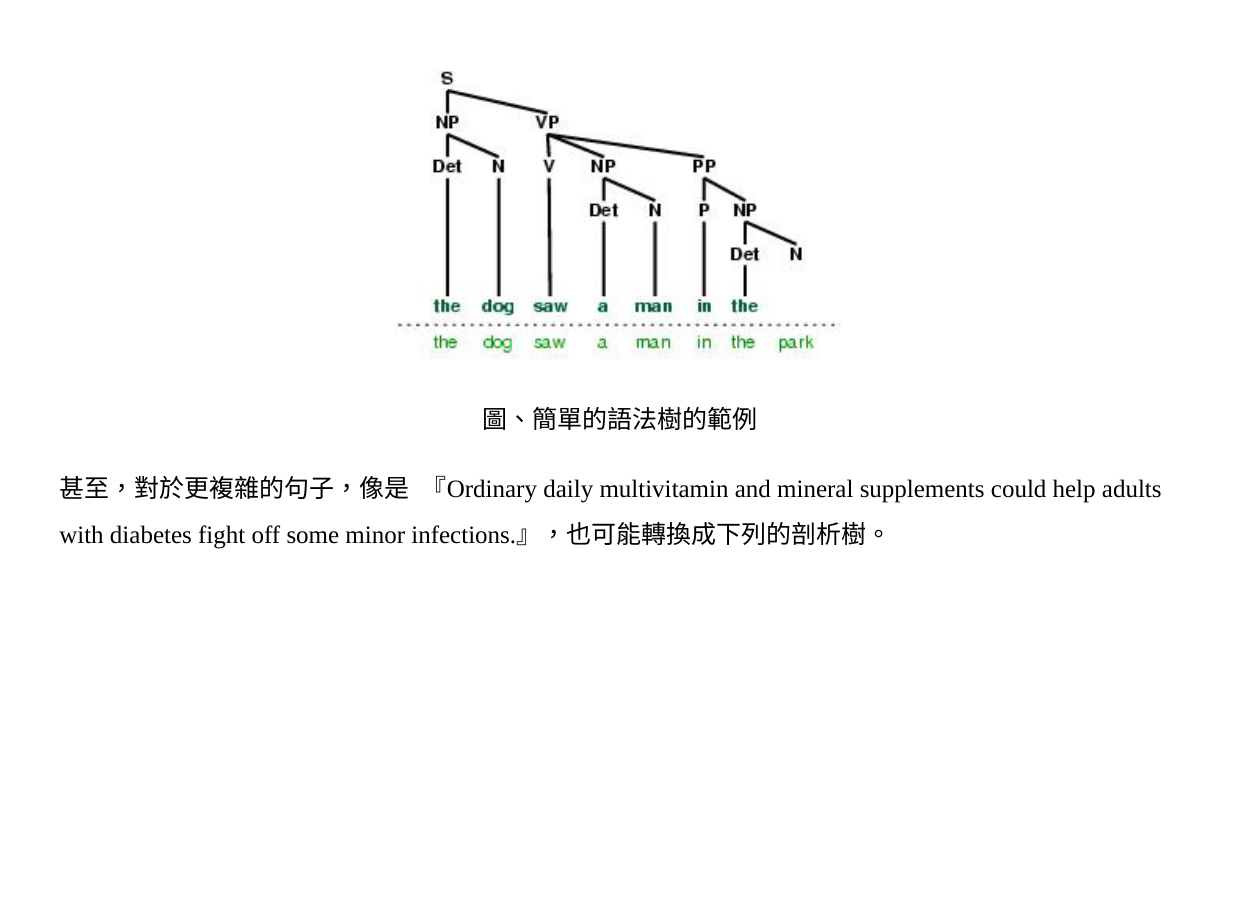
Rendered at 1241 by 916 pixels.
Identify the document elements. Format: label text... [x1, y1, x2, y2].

picture [393, 59, 841, 364]
text 圖、簡單的語法樹的範例 [59, 400, 1181, 436]
text 甚至，對於更複雜的句子，像是 『Ordinary daily multivitamin and mineral supplements could help adults with diabetes fight off some minor infections.』，也可能轉換成下列的剖析樹。 [59, 469, 1181, 550]
